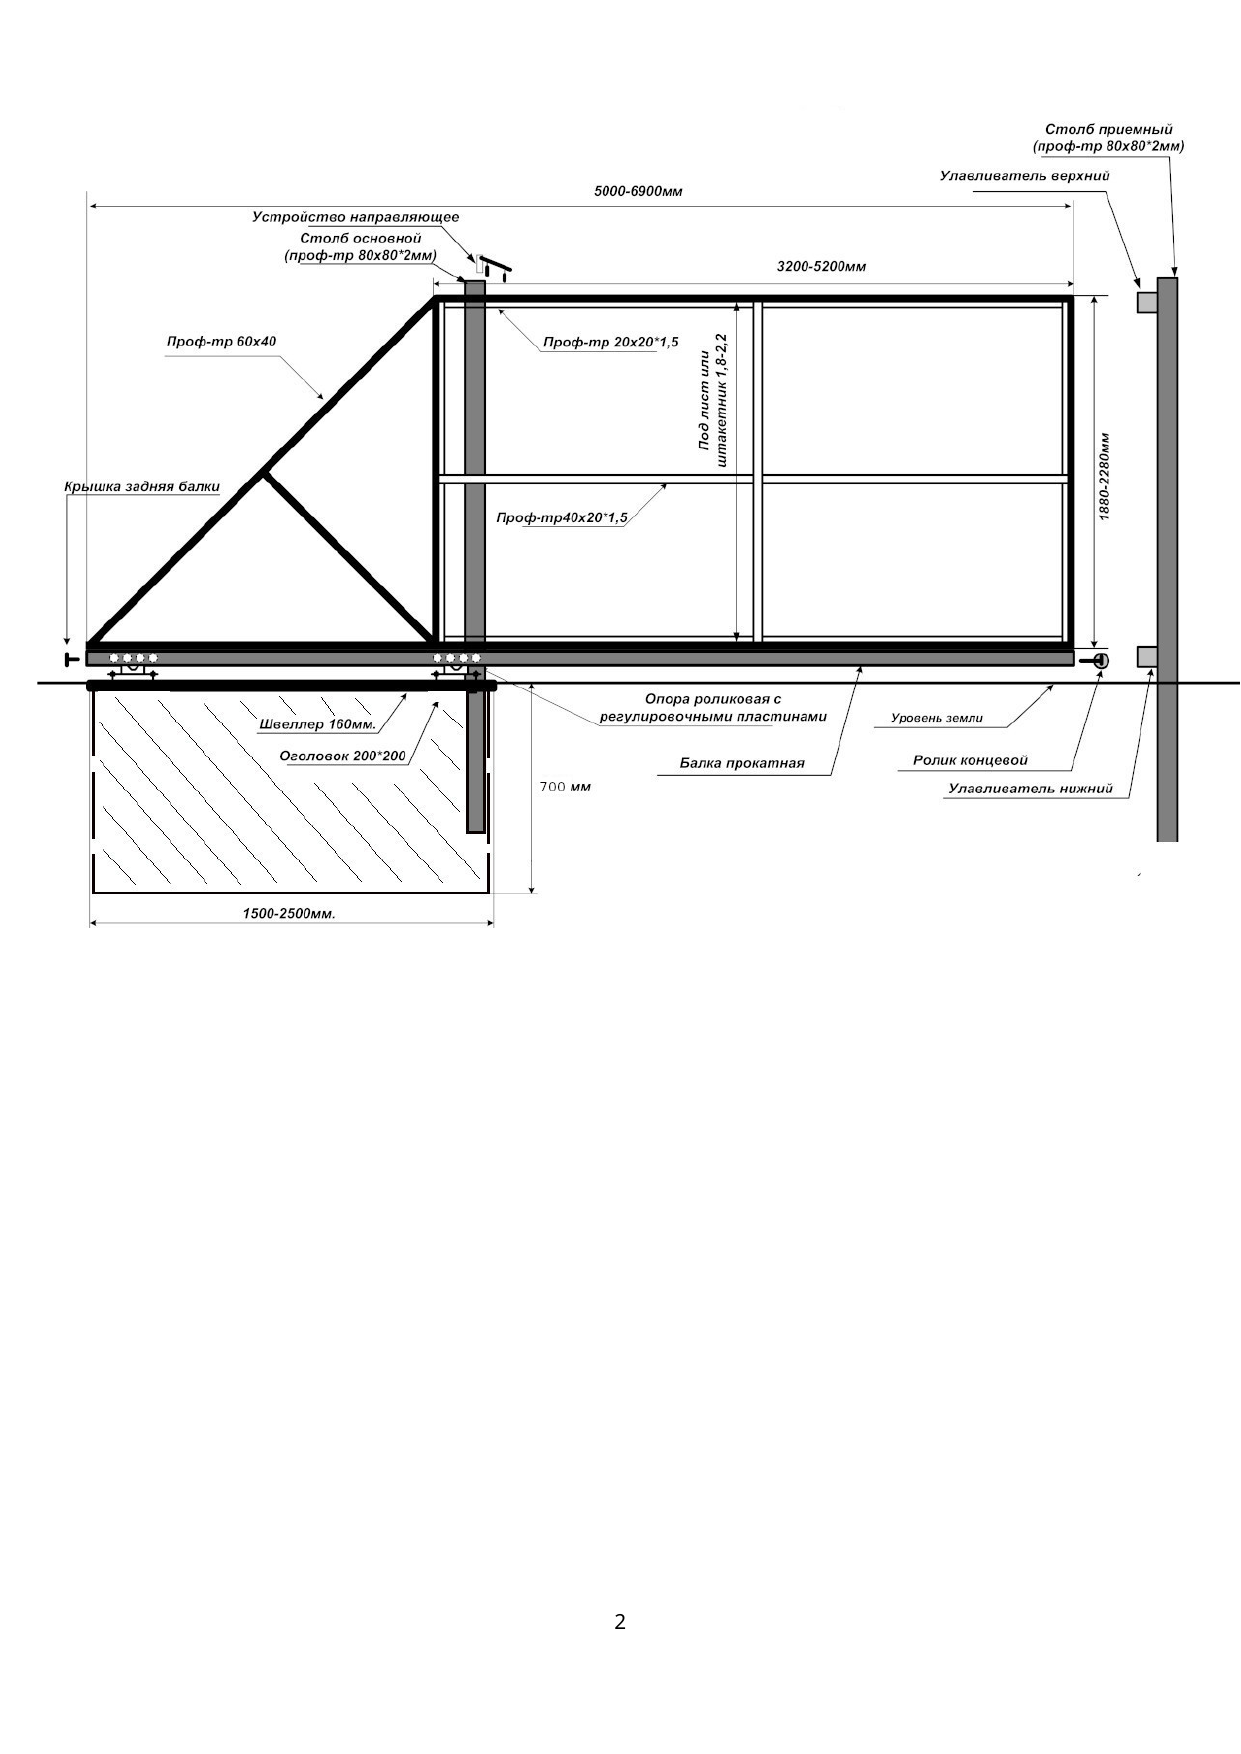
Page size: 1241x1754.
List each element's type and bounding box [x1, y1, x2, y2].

picture [37, 105, 1240, 928]
